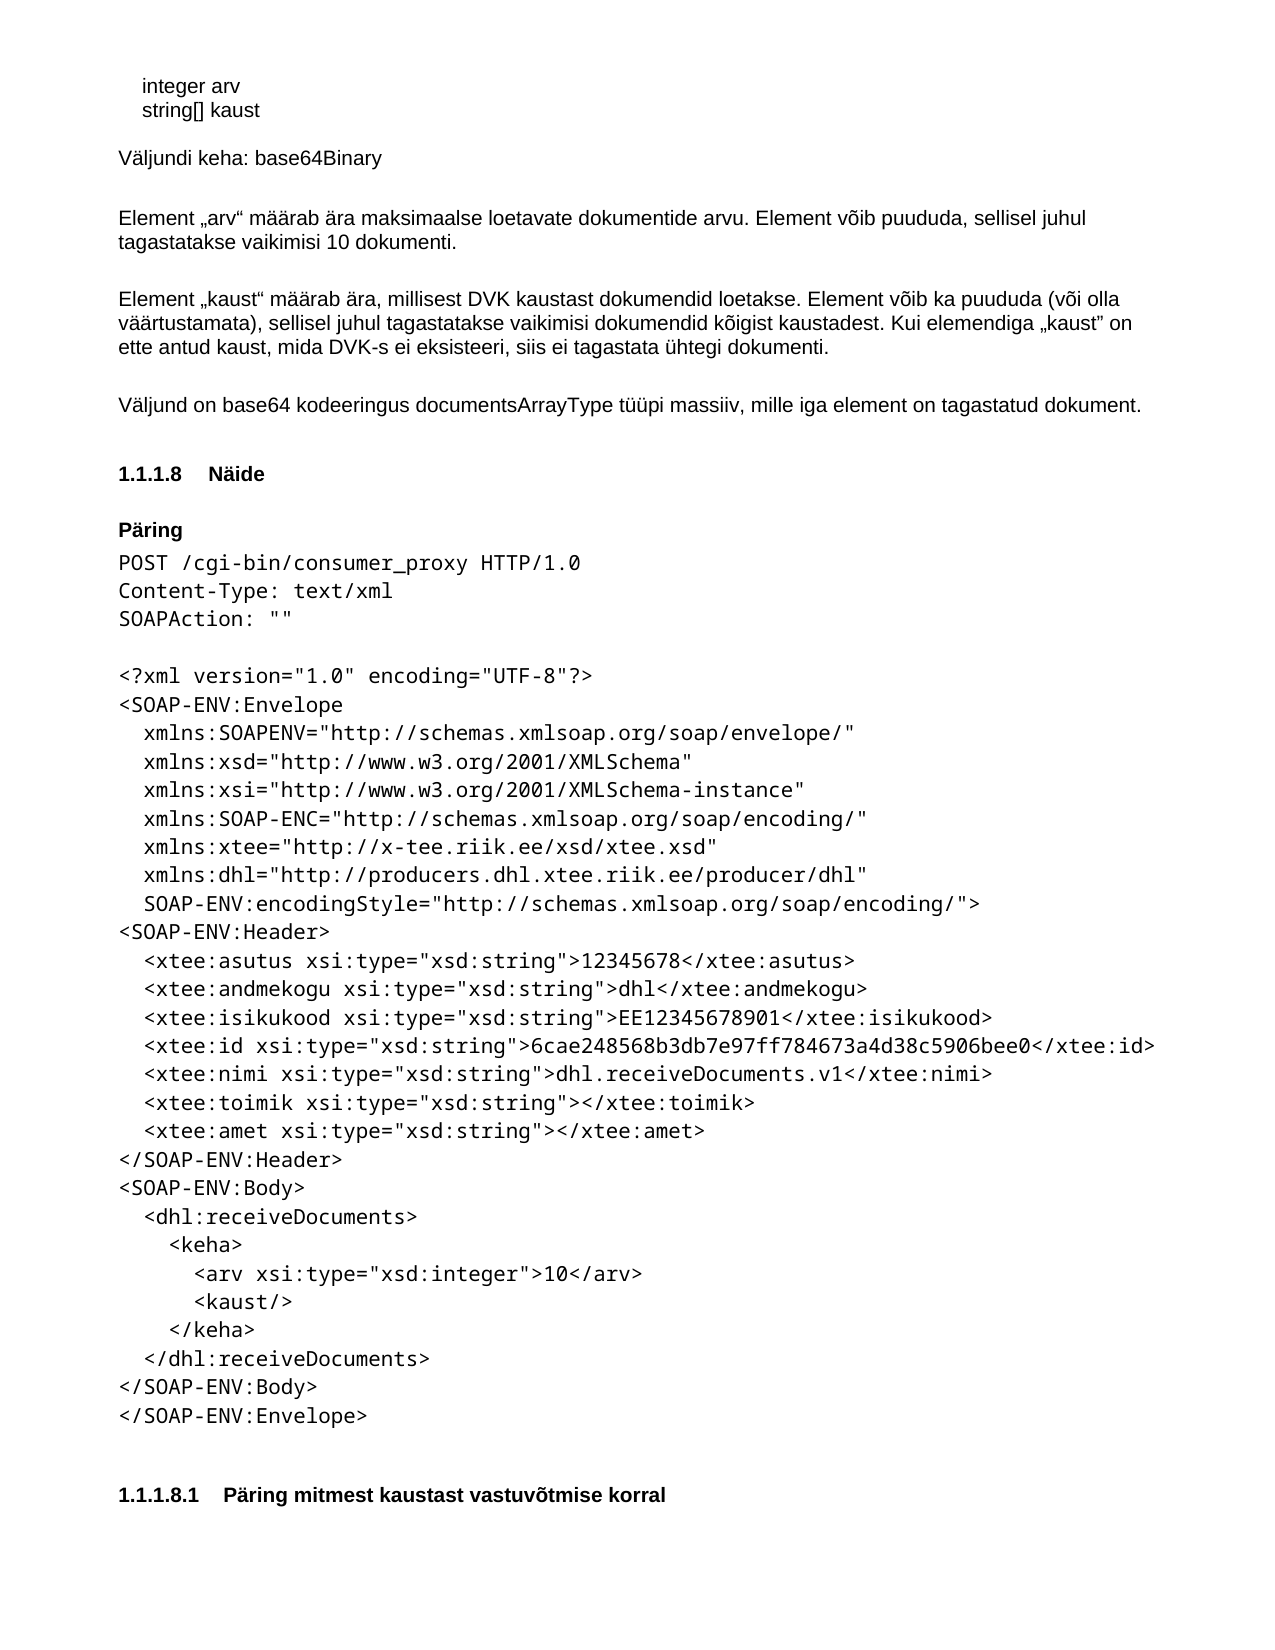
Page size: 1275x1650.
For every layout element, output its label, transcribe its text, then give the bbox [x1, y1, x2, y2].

text <SOAP-ENV:Body> [118, 1173, 1157, 1202]
text integer arv [118, 74, 1157, 98]
text SOAP-ENV:encodingStyle="http://schemas.xmlsoap.org/soap/encoding/"> [118, 889, 1157, 917]
text <SOAP-ENV:Header> [118, 917, 1157, 946]
text Väljund on base64 kodeeringus documentsArrayType tüüpi massiiv, mille iga element on tagastatud dokument. [118, 392, 1157, 416]
text POST /cgi-bin/consumer_proxy HTTP/1.0 [118, 548, 1157, 576]
text <arv xsi:type="xsd:integer">10</arv> [118, 1259, 1157, 1287]
text Väljundi keha: base64Binary [118, 146, 1157, 169]
text Element „arv“ määrab ära maksimaalse loetavate dokumentide arvu. Element võib puududa, sellisel juhul tagastatakse vaikimisi 10 dokumenti. [118, 206, 1157, 254]
text </SOAP-ENV:Header> [118, 1145, 1157, 1173]
text <xtee:isikukood xsi:type="xsd:string">EE12345678901</xtee:isikukood> [118, 1003, 1157, 1031]
text Content-Type: text/xml [118, 576, 1157, 604]
text xmlns:dhl="http://producers.dhl.xtee.riik.ee/producer/dhl" [118, 861, 1157, 889]
text Element „kaust“ määrab ära, millisest DVK kaustast dokumendid loetakse. Element võib ka puududa (või olla väärtustamata), sellisel juhul tagastatakse vaikimisi dokumendid kõigist kaustadest. Kui elemendiga „kaust” on ette antud kaust, mida DVK-s ei eksisteeri, siis ei tagastata ühtegi dokumenti. [118, 287, 1157, 359]
text xmlns:xtee="http://x-tee.riik.ee/xsd/xtee.xsd" [118, 832, 1157, 861]
subtitle Näide [118, 462, 1157, 486]
text </keha> [118, 1316, 1157, 1344]
text xmlns:xsi="http://www.w3.org/2001/XMLSchema-instance" [118, 775, 1157, 804]
text <xtee:asutus xsi:type="xsd:string">12345678</xtee:asutus> [118, 946, 1157, 974]
subtitle Päring [118, 517, 1157, 541]
text <dhl:receiveDocuments> [118, 1202, 1157, 1230]
text </dhl:receiveDocuments> [118, 1344, 1157, 1372]
text </SOAP-ENV:Body> [118, 1372, 1157, 1401]
text <keha> [118, 1230, 1157, 1259]
text xmlns:SOAPENV="http://schemas.xmlsoap.org/soap/envelope/" [118, 718, 1157, 747]
text <kaust/> [118, 1287, 1157, 1316]
text <xtee:andmekogu xsi:type="xsd:string">dhl</xtee:andmekogu> [118, 974, 1157, 1003]
text SOAPAction: "" [118, 604, 1157, 633]
text string[] kaust [118, 98, 1157, 122]
subtitle Päring mitmest kaustast vastuvõtmise korral [118, 1483, 1157, 1507]
text <xtee:amet xsi:type="xsd:string"></xtee:amet> [118, 1116, 1157, 1145]
text </SOAP-ENV:Envelope> [118, 1401, 1157, 1429]
text xmlns:xsd="http://www.w3.org/2001/XMLSchema" [118, 747, 1157, 775]
text <SOAP-ENV:Envelope [118, 690, 1157, 718]
text xmlns:SOAP-ENC="http://schemas.xmlsoap.org/soap/encoding/" [118, 804, 1157, 832]
text <?xml version="1.0" encoding="UTF-8"?> [118, 661, 1157, 690]
text <xtee:toimik xsi:type="xsd:string"></xtee:toimik> [118, 1088, 1157, 1116]
text <xtee:id xsi:type="xsd:string">6cae248568b3db7e97ff784673a4d38c5906bee0</xtee:id> [118, 1031, 1157, 1059]
text <xtee:nimi xsi:type="xsd:string">dhl.receiveDocuments.v1</xtee:nimi> [118, 1059, 1157, 1088]
